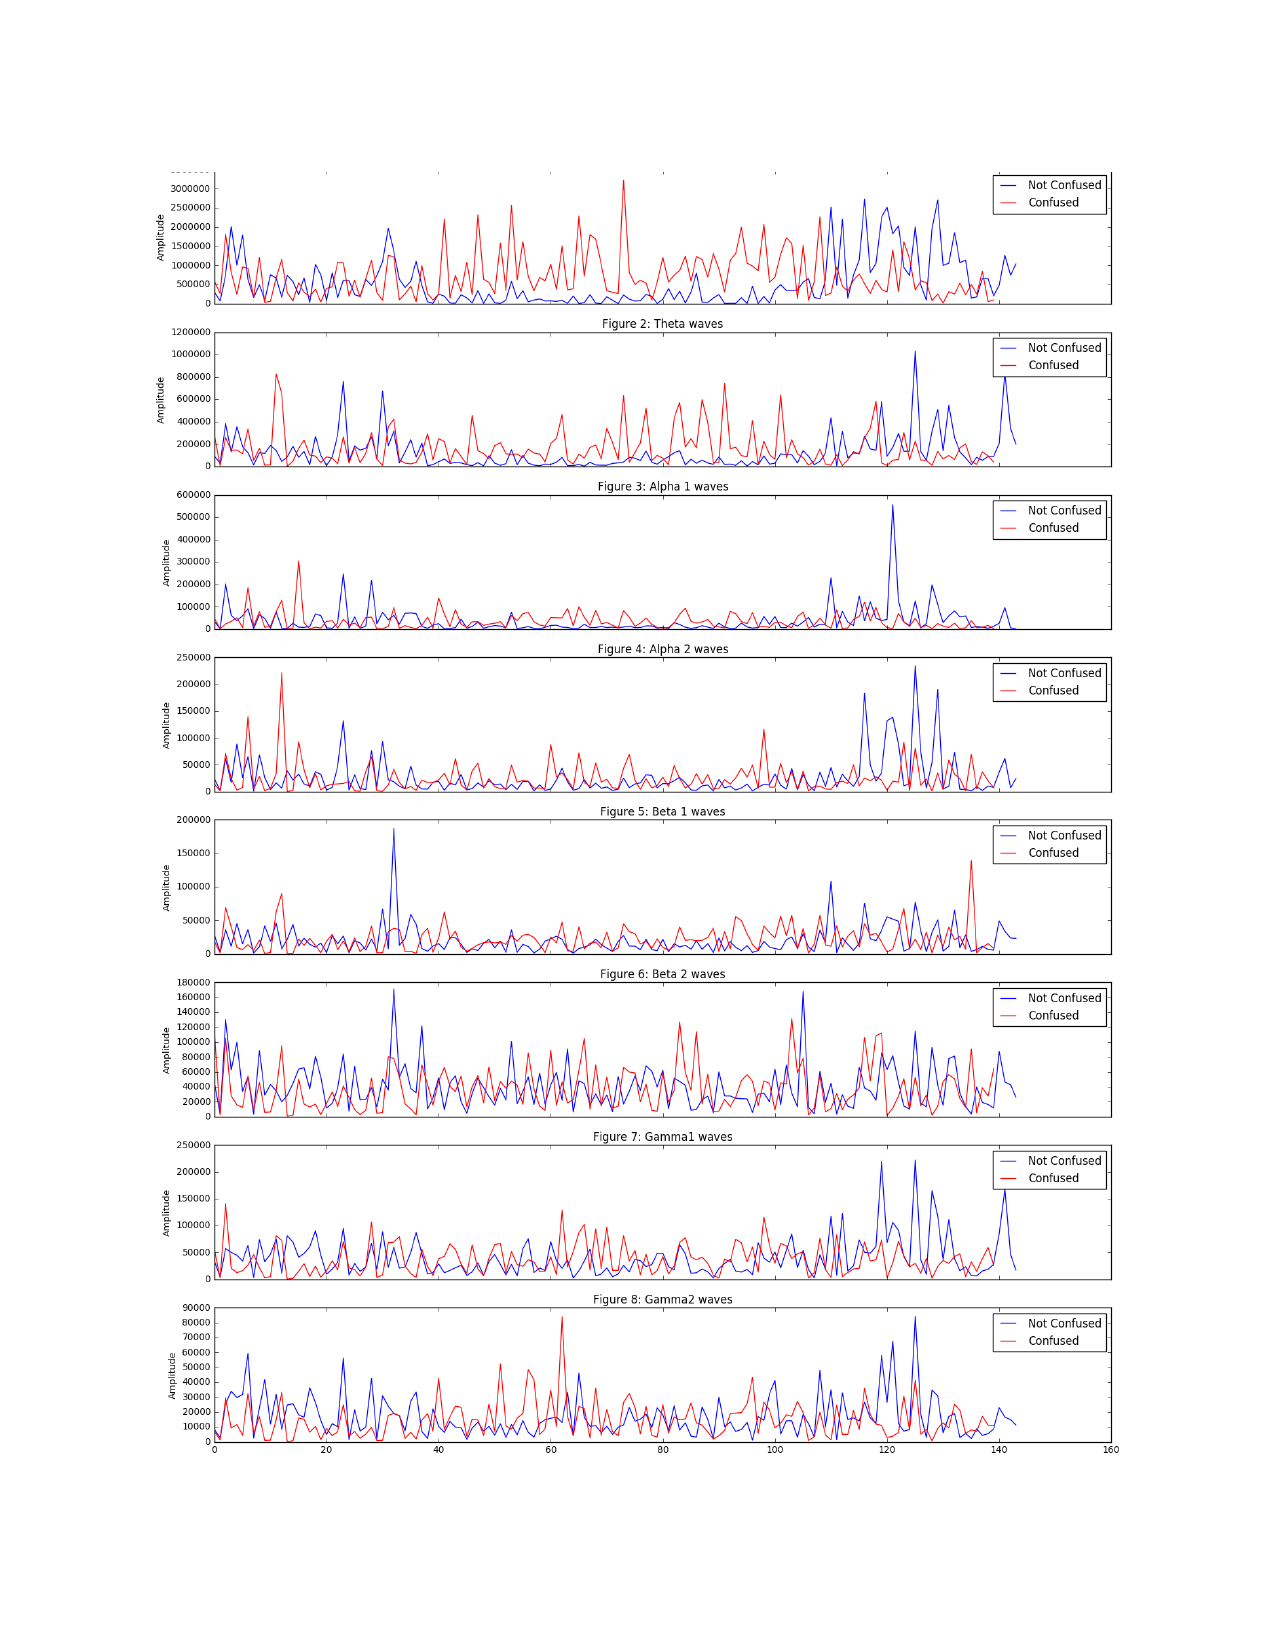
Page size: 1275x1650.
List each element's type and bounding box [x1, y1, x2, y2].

picture [150, 172, 1125, 1453]
